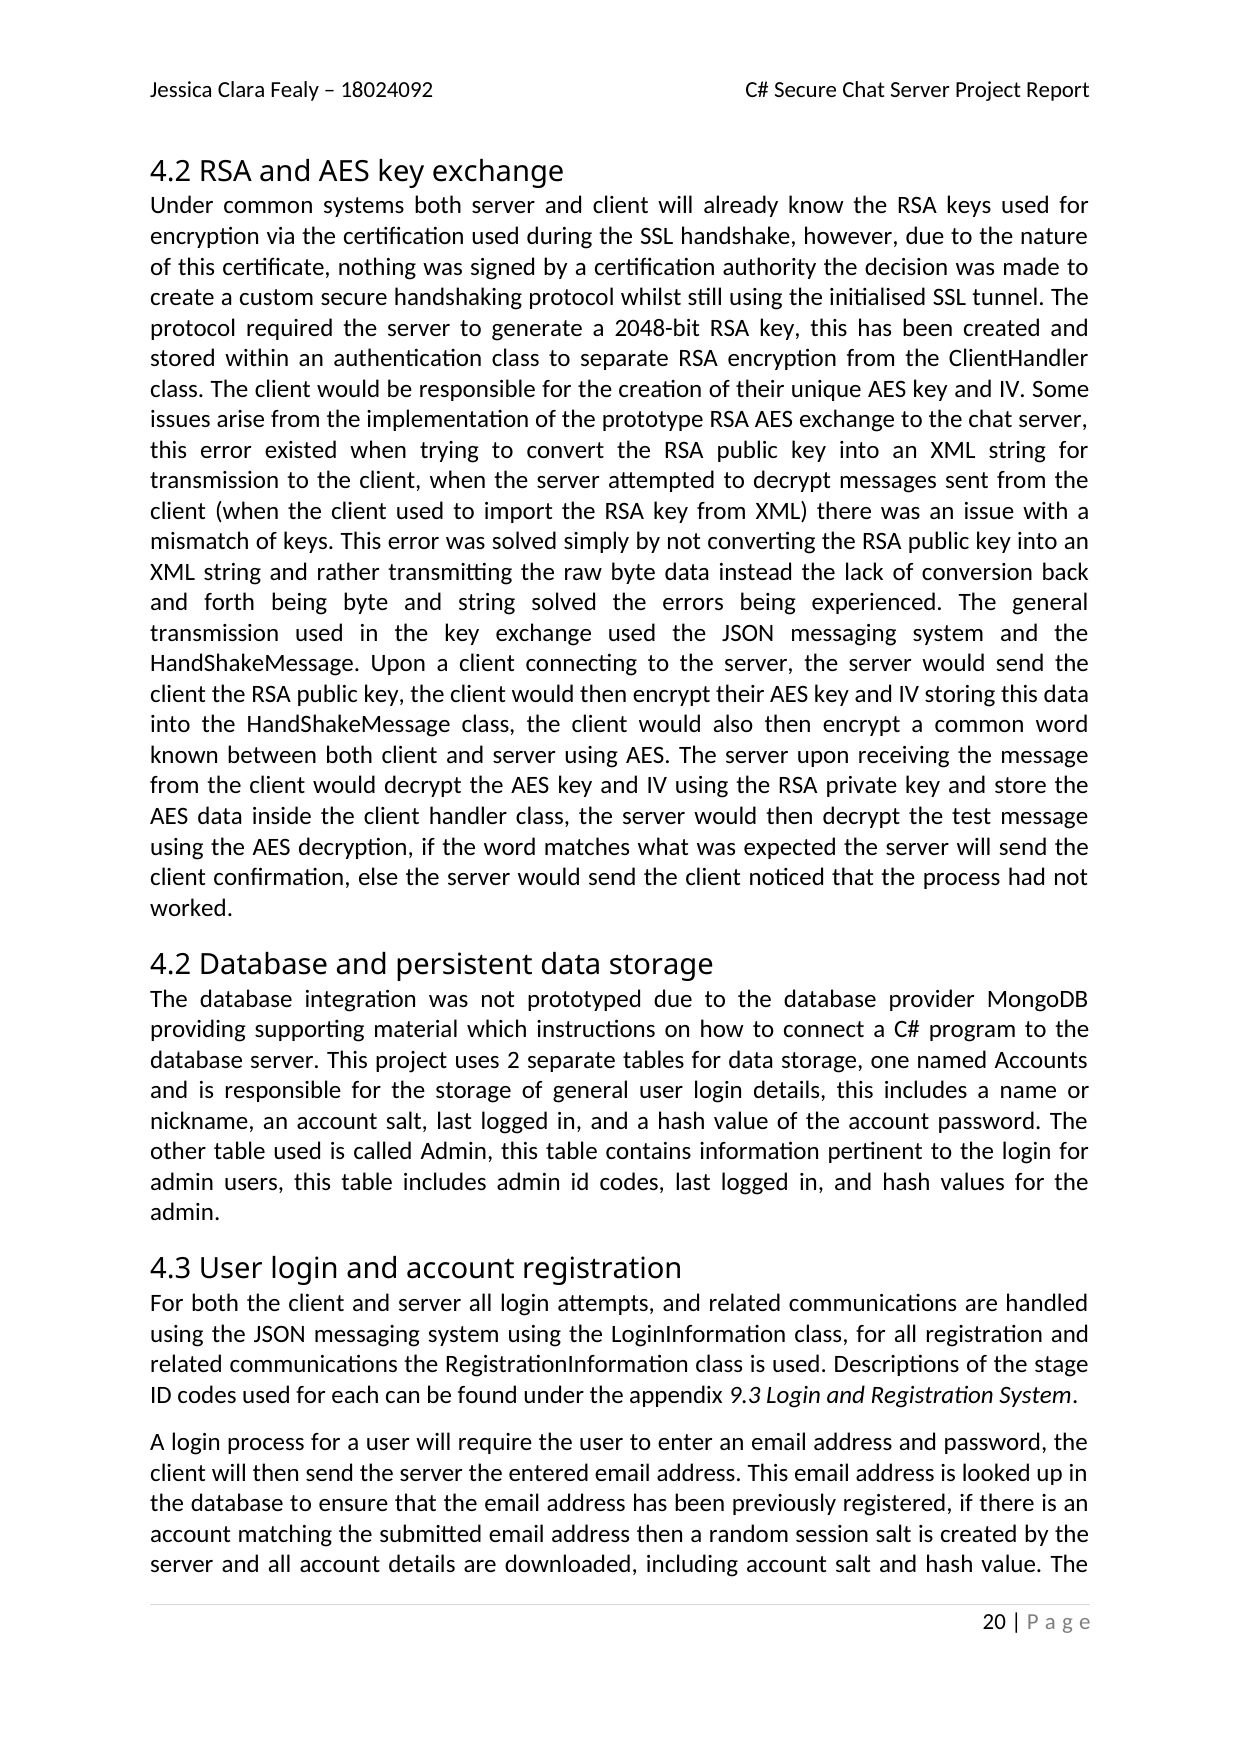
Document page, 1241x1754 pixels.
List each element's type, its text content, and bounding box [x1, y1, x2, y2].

subtitle 4.2 Database and persistent data storage [150, 943, 1090, 983]
text A login process for a user will require the user to enter an email address and password, the client will then send the server the entered email address. This email address is looked up in the database to ensure that the email address has been previously registered, if there is an account matching the submitted email address then a random session salt is created by the server and all account details are downloaded, including account salt and hash value. The [150, 1426, 1090, 1579]
text The database integration was not prototyped due to the database provider MongoDB providing supporting material which instructions on how to connect a C# program to the database server. This project uses 2 separate tables for data storage, one named Accounts and is responsible for the storage of general user login details, this includes a name or nickname, an account salt, last logged in, and a hash value of the account password. The other table used is called Admin, this table contains information pertinent to the login for admin users, this table includes admin id codes, last logged in, and hash values for the admin. [150, 983, 1090, 1227]
text For both the client and server all login attempts, and related communications are handled using the JSON messaging system using the LoginInformation class, for all registration and related communications the RegistrationInformation class is used. Descriptions of the stage ID codes used for each can be found under the appendix 9.3 Login and Registration System. [150, 1287, 1090, 1409]
text Under common systems both server and client will already know the RSA keys used for encryption via the certification used during the SSL handshake, however, due to the nature of this certificate, nothing was signed by a certification authority the decision was made to create a custom secure handshaking protocol whilst still using the initialised SSL tunnel. The protocol required the server to generate a 2048-bit RSA key, this has been created and stored within an authentication class to separate RSA encryption from the ClientHandler class. The client would be responsible for the creation of their unique AES key and IV. Some issues arise from the implementation of the prototype RSA AES exchange to the chat server, this error existed when trying to convert the RSA public key into an XML string for transmission to the client, when the server attempted to decrypt messages sent from the client (when the client used to import the RSA key from XML) there was an issue with a mismatch of keys. This error was solved simply by not converting the RSA public key into an XML string and rather transmitting the raw byte data instead the lack of conversion back and forth being byte and string solved the errors being experienced. The general transmission used in the key exchange used the JSON messaging system and the HandShakeMessage. Upon a client connecting to the server, the server would send the client the RSA public key, the client would then encrypt their AES key and IV storing this data into the HandShakeMessage class, the client would also then encrypt a common word known between both client and server using AES. The server upon receiving the message from the client would decrypt the AES key and IV using the RSA private key and store the AES data inside the client handler class, the server would then decrypt the test message using the AES decryption, if the word matches what was expected the server will send the client confirmation, else the server would send the client noticed that the process had not worked. [150, 190, 1090, 922]
subtitle 4.3 User login and account registration [150, 1248, 1090, 1287]
subtitle 4.2 RSA and AES key exchange [150, 150, 1090, 190]
